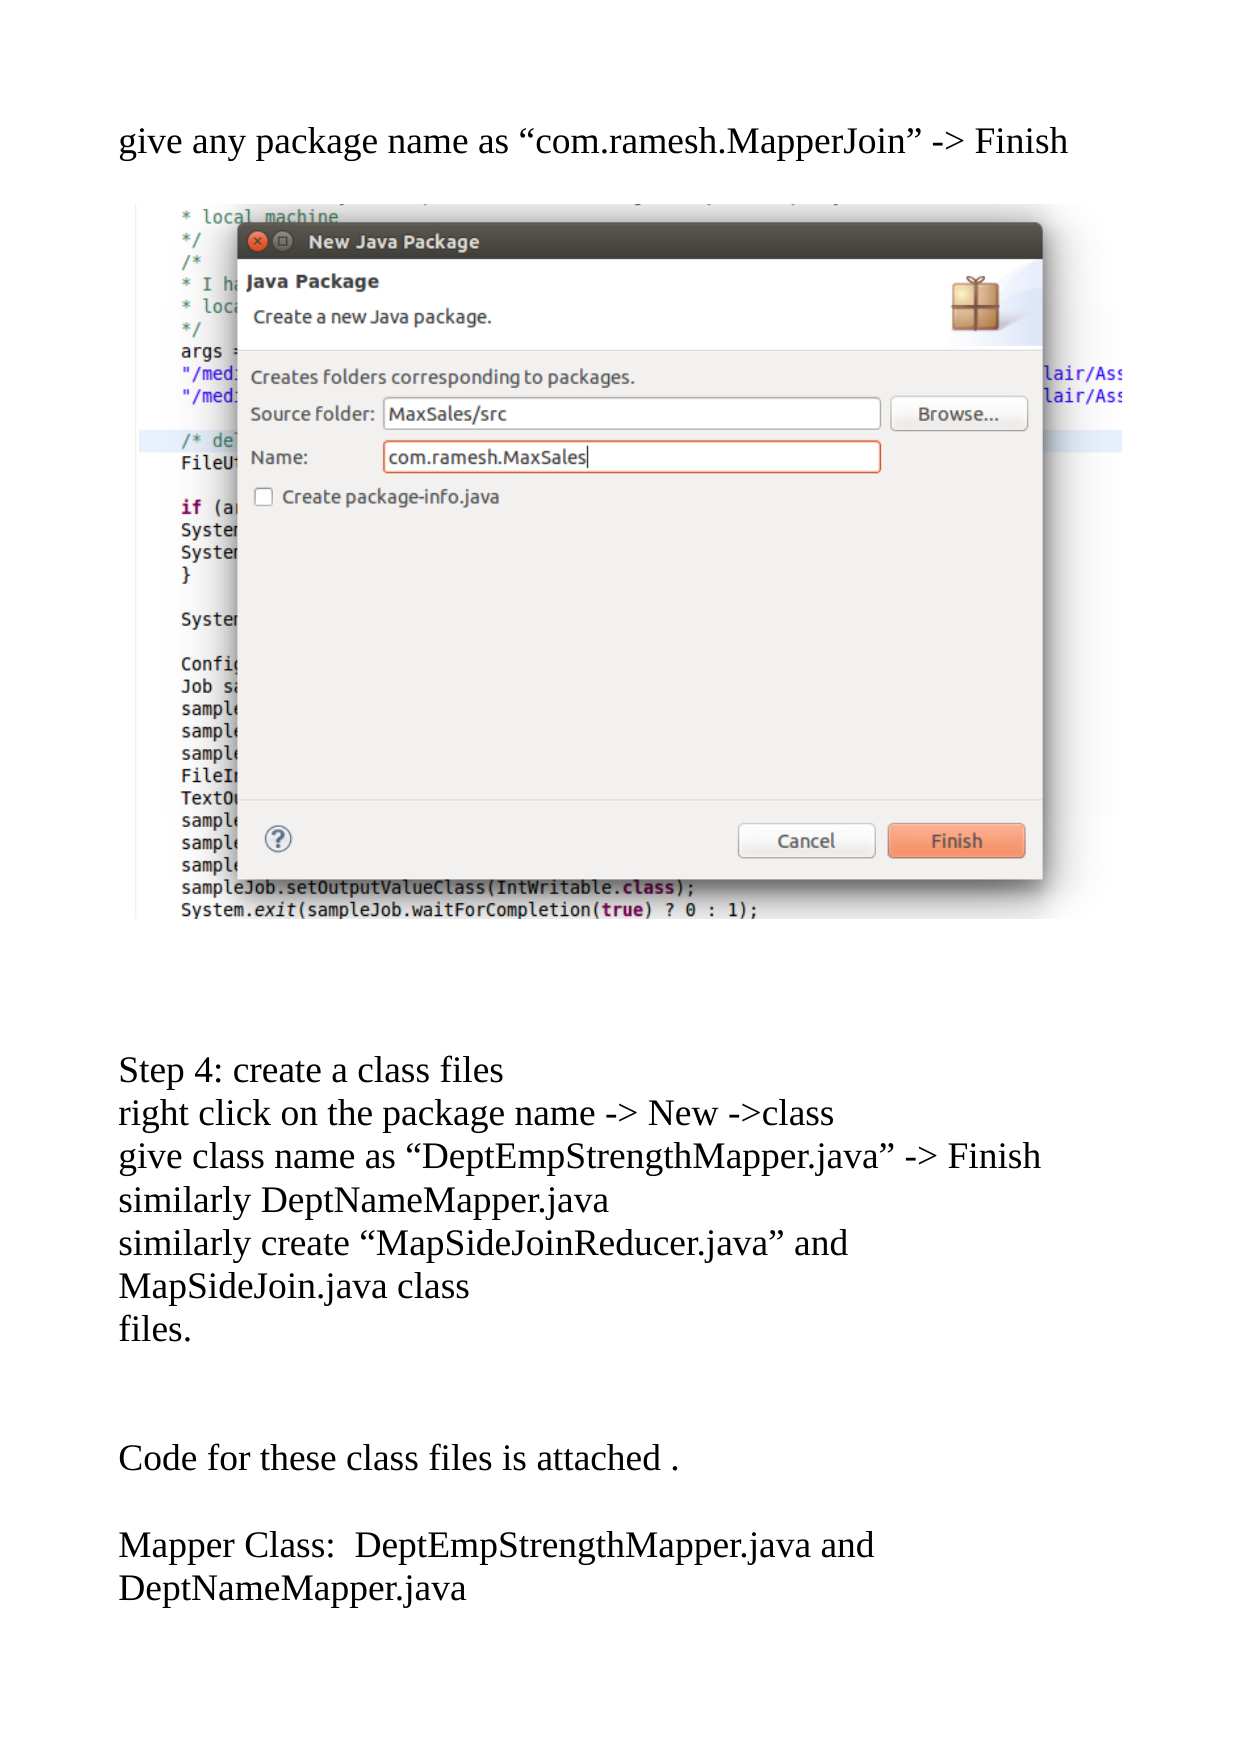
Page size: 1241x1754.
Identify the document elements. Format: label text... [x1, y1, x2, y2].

text similarly create “MapSideJoinReducer.java” and MapSideJoin.java class [118, 1220, 1122, 1306]
text Code for these class files is attached . [118, 1436, 1122, 1479]
text similarly DeptNameMapper.java [118, 1177, 1122, 1220]
text give class name as “DeptEmpStrengthMapper.java” -> Finish [118, 1134, 1122, 1177]
text files. [118, 1306, 1122, 1349]
text Mapper Class: DeptEmpStrengthMapper.java and DeptNameMapper.java [118, 1522, 1122, 1608]
text give any package name as “com.ramesh.MapperJoin” -> Finish [118, 118, 1122, 161]
text right click on the package name -> New ->class [118, 1091, 1122, 1134]
text Step 4: create a class files [118, 1048, 1122, 1091]
picture [118, 204, 1123, 919]
